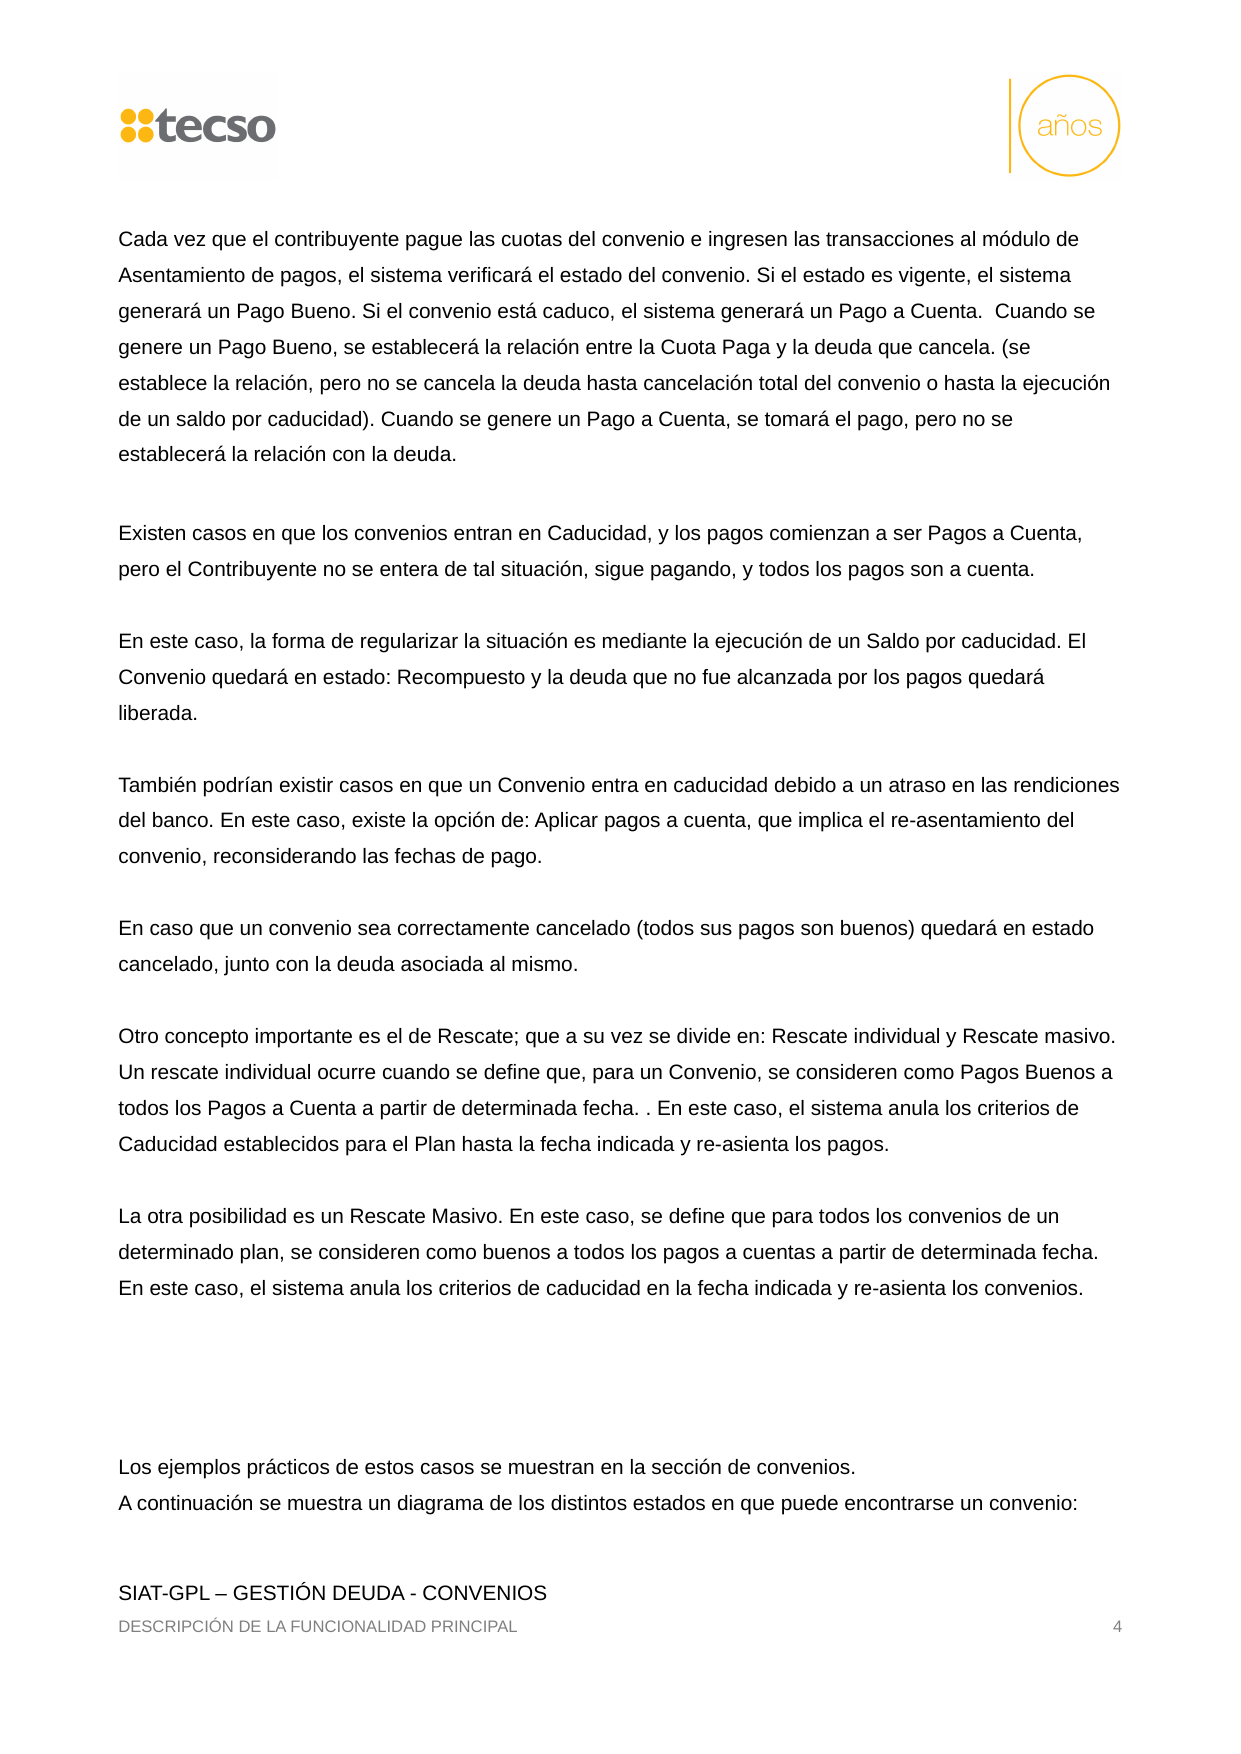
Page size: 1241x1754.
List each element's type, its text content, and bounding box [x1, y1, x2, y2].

text Los ejemplos prácticos de estos casos se muestran en la sección de convenios. [118, 1455, 1122, 1479]
text En este caso, la forma de regularizar la situación es mediante la ejecución de un Saldo por caducidad. El Convenio quedará en estado: Recompuesto y la deuda que no fue alcanzada por los pagos quedará liberada. [118, 629, 1122, 724]
text La otra posibilidad es un Rescate Masivo. En este caso, se define que para todos los convenios de un determinado plan, se consideren como buenos a todos los pagos a cuentas a partir de determinada fecha. En este caso, el sistema anula los criterios de caducidad en la fecha indicada y re-asienta los convenios. [118, 1204, 1122, 1299]
text Cada vez que el contribuyente pague las cuotas del convenio e ingresen las transacciones al módulo de Asentamiento de pagos, el sistema verificará el estado del convenio. Si el estado es vigente, el sistema generará un Pago Bueno. Si el convenio está caduco, el sistema generará un Pago a Cuenta. Cuando se genere un Pago Bueno, se establecerá la relación entre la Cuota Paga y la deuda que cancela. (se establece la relación, pero no se cancela la deuda hasta cancelación total del convenio o hasta la ejecución de un saldo por caducidad). Cuando se genere un Pago a Cuenta, se tomará el pago, pero no se establecerá la relación con la deuda. [118, 227, 1122, 466]
picture [118, 71, 279, 180]
text También podrían existir casos en que un Convenio entra en caducidad debido a un atraso en las rendiciones del banco. En este caso, existe la opción de: Aplicar pagos a cuenta, que implica el re-asentamiento del convenio, reconsiderando las fechas de pago. [118, 772, 1122, 868]
text Otro concepto importante es el de Rescate; que a su vez se divide en: Rescate individual y Rescate masivo. Un rescate individual ocurre cuando se define que, para un Convenio, se consideren como Pagos Buenos a todos los Pagos a Cuenta a partir de determinada fecha. . En este caso, el sistema anula los criterios de Caducidad establecidos para el Plan hasta la fecha indicada y re-asienta los pagos. [118, 1024, 1122, 1156]
text En caso que un convenio sea correctamente cancelado (todos sus pagos son buenos) quedará en estado cancelado, junto con la deuda asociada al mismo. [118, 916, 1122, 976]
picture [1007, 71, 1123, 180]
text Existen casos en que los convenios entran en Caducidad, y los pagos comienzan a ser Pagos a Cuenta, pero el Contribuyente no se entera de tal situación, sigue pagando, y todos los pagos son a cuenta. [118, 521, 1122, 581]
text A continuación se muestra un diagrama de los distintos estados en que puede encontrarse un convenio: [118, 1491, 1122, 1515]
